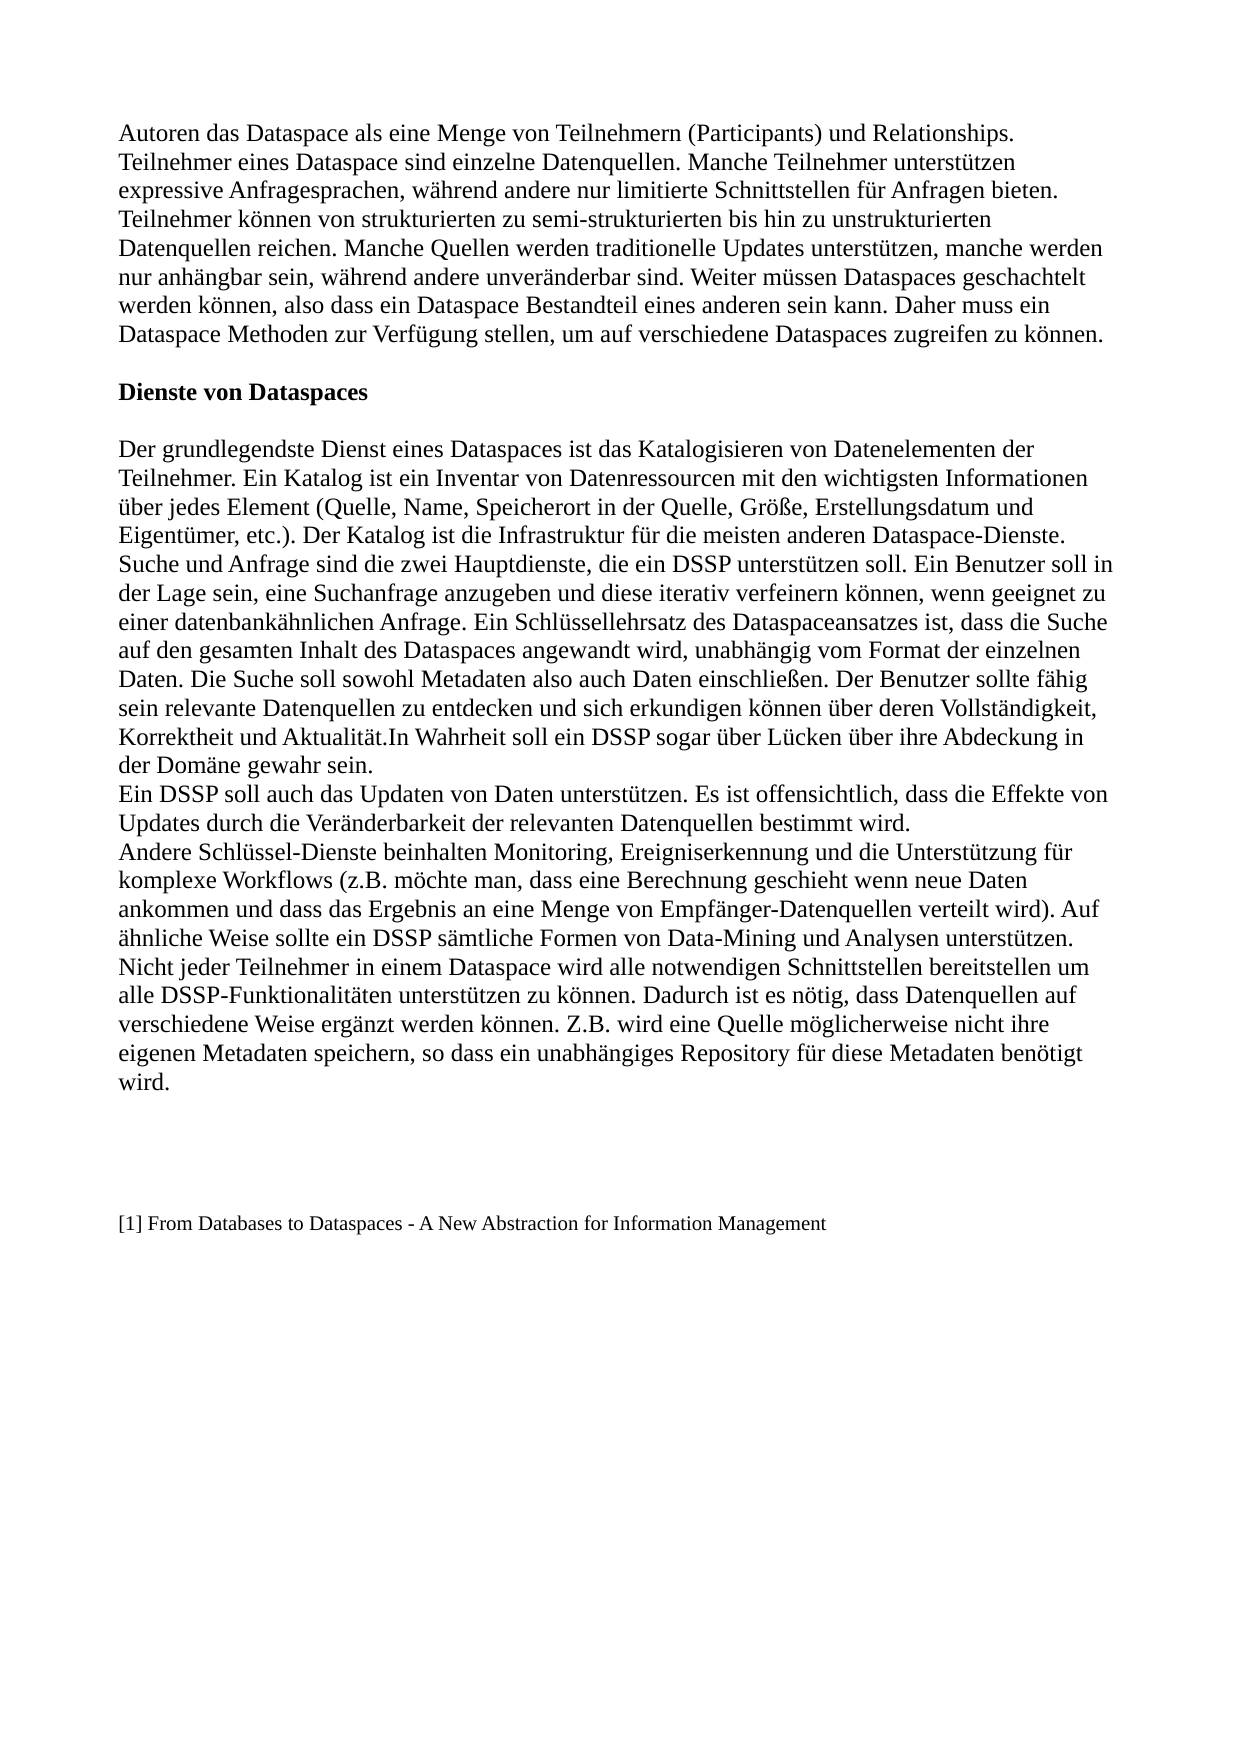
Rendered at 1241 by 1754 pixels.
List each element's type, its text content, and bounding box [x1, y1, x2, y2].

text Suche und Anfrage sind die zwei Hauptdienste, die ein DSSP unterstützen soll. Ein Benutzer soll in der Lage sein, eine Suchanfrage anzugeben und diese iterativ verfeinern können, wenn geeignet zu einer datenbankähnlichen Anfrage. Ein Schlüssellehrsatz des Dataspaceansatzes ist, dass die Suche auf den gesamten Inhalt des Dataspaces angewandt wird, unabhängig vom Format der einzelnen Daten. Die Suche soll sowohl Metadaten also auch Daten einschließen. Der Benutzer sollte fähig sein relevante Datenquellen zu entdecken und sich erkundigen können über deren Vollständigkeit, Korrektheit und Aktualität.In Wahrheit soll ein DSSP sogar über Lücken über ihre Abdeckung in der Domäne gewahr sein. [118, 549, 1122, 779]
text Der grundlegendste Dienst eines Dataspaces ist das Katalogisieren von Datenelementen der Teilnehmer. Ein Katalog ist ein Inventar von Datenressourcen mit den wichtigsten Informationen über jedes Element (Quelle, Name, Speicherort in der Quelle, Größe, Erstellungsdatum und Eigentümer, etc.). Der Katalog ist die Infrastruktur für die meisten anderen Dataspace-Dienste. [118, 434, 1122, 549]
text Nicht jeder Teilnehmer in einem Dataspace wird alle notwendigen Schnittstellen bereitstellen um alle DSSP-Funktionalitäten unterstützen zu können. Dadurch ist es nötig, dass Datenquellen auf verschiedene Weise ergänzt werden können. Z.B. wird eine Quelle möglicherweise nicht ihre eigenen Metadaten speichern, so dass ein unabhängiges Repository für diese Metadaten benötigt wird. [118, 952, 1122, 1096]
text Andere Schlüssel-Dienste beinhalten Monitoring, Ereigniserkennung und die Unterstützung für komplexe Workflows (z.B. möchte man, dass eine Berechnung geschieht wenn neue Daten ankommen und dass das Ergebnis an eine Menge von Empfänger-Datenquellen verteilt wird). Auf ähnliche Weise sollte ein DSSP sämtliche Formen von Data-Mining und Analysen unterstützen. [118, 837, 1122, 952]
text Ein DSSP soll auch das Updaten von Daten unterstützen. Es ist offensichtlich, dass die Effekte von Updates durch die Veränderbarkeit der relevanten Datenquellen bestimmt wird. [118, 779, 1122, 837]
text [1] From Databases to Dataspaces - A New Abstraction for Information Management [118, 1211, 1122, 1235]
text Dienste von Dataspaces [118, 377, 1122, 406]
text Autoren das Dataspace als eine Menge von Teilnehmern (Participants) und Relationships. Teilnehmer eines Dataspace sind einzelne Datenquellen. Manche Teilnehmer unterstützen expressive Anfragesprachen, während andere nur limitierte Schnittstellen für Anfragen bieten. Teilnehmer können von strukturierten zu semi-strukturierten bis hin zu unstrukturierten Datenquellen reichen. Manche Quellen werden traditionelle Updates unterstützen, manche werden nur anhängbar sein, während andere unveränderbar sind. Weiter müssen Dataspaces geschachtelt werden können, also dass ein Dataspace Bestandteil eines anderen sein kann. Daher muss ein Dataspace Methoden zur Verfügung stellen, um auf verschiedene Dataspaces zugreifen zu können. [118, 118, 1122, 348]
